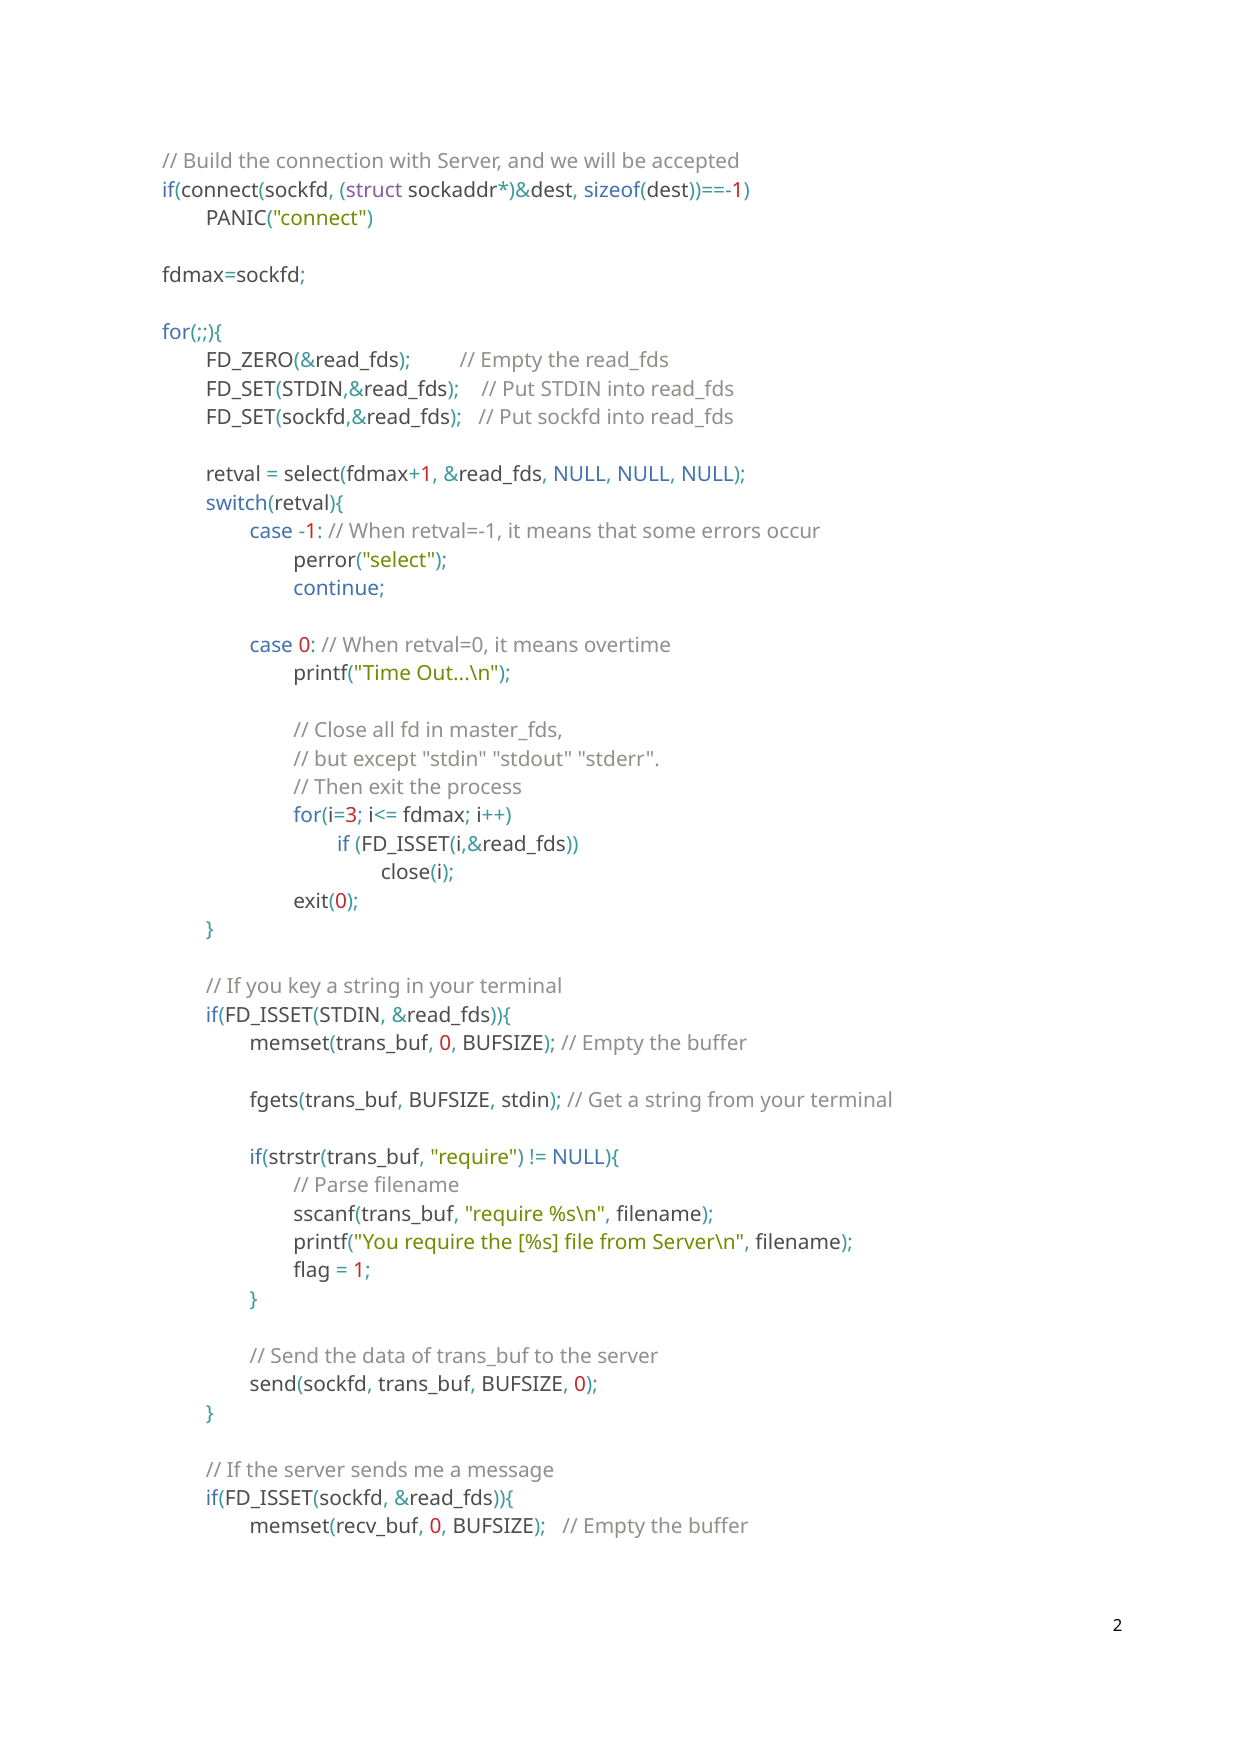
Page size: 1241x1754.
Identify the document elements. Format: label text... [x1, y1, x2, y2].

text flag = 1; [118, 1256, 1122, 1284]
text if(FD_ISSET(STDIN, &read_fds)){ [118, 1000, 1122, 1028]
text switch(retval){ [118, 488, 1122, 516]
text if(strstr(trans_buf, "require") != NULL){ [118, 1142, 1122, 1170]
text case -1: // When retval=-1, it means that some errors occur [118, 516, 1122, 545]
text // If you key a string in your terminal [118, 971, 1122, 1000]
text case 0: // When retval=0, it means overtime [118, 630, 1122, 658]
text PANIC("connect") [118, 203, 1122, 232]
text // Send the data of trans_buf to the server [118, 1341, 1122, 1369]
text printf("You require the [%s] file from Server\n", filename); [118, 1227, 1122, 1256]
text fgets(trans_buf, BUFSIZE, stdin); // Get a string from your terminal [118, 1085, 1122, 1113]
text FD_SET(STDIN,&read_fds); // Put STDIN into read_fds [118, 374, 1122, 402]
text retval = select(fdmax+1, &read_fds, NULL, NULL, NULL); [118, 459, 1122, 488]
text send(sockfd, trans_buf, BUFSIZE, 0); [118, 1369, 1122, 1398]
text memset(recv_buf, 0, BUFSIZE); // Empty the buffer [118, 1512, 1122, 1540]
text for(;;){ [118, 317, 1122, 346]
text close(i); [118, 857, 1122, 886]
text exit(0); [118, 886, 1122, 914]
text perror("select"); [118, 545, 1122, 573]
text if(FD_ISSET(sockfd, &read_fds)){ [118, 1483, 1122, 1512]
text // Close all fd in master_fds, [118, 715, 1122, 744]
text printf("Time Out...\n"); [118, 658, 1122, 687]
text // Build the connection with Server, and we will be accepted [118, 147, 1122, 175]
text FD_SET(sockfd,&read_fds); // Put sockfd into read_fds [118, 402, 1122, 431]
text } [118, 1398, 1122, 1426]
text // but except "stdin" "stdout" "stderr". [118, 744, 1122, 772]
text sscanf(trans_buf, "require %s\n", filename); [118, 1199, 1122, 1227]
text // Parse filename [118, 1170, 1122, 1199]
text if(connect(sockfd, (struct sockaddr*)&dest, sizeof(dest))==-1) [118, 175, 1122, 203]
text } [118, 1284, 1122, 1312]
text continue; [118, 573, 1122, 602]
text // Then exit the process [118, 772, 1122, 801]
text // If the server sends me a message [118, 1455, 1122, 1483]
text if (FD_ISSET(i,&read_fds)) [118, 829, 1122, 857]
text FD_ZERO(&read_fds); // Empty the read_fds [118, 346, 1122, 374]
text fdmax=sockfd; [118, 260, 1122, 289]
text memset(trans_buf, 0, BUFSIZE); // Empty the buffer [118, 1028, 1122, 1057]
text } [118, 914, 1122, 943]
text for(i=3; i<= fdmax; i++) [118, 801, 1122, 829]
